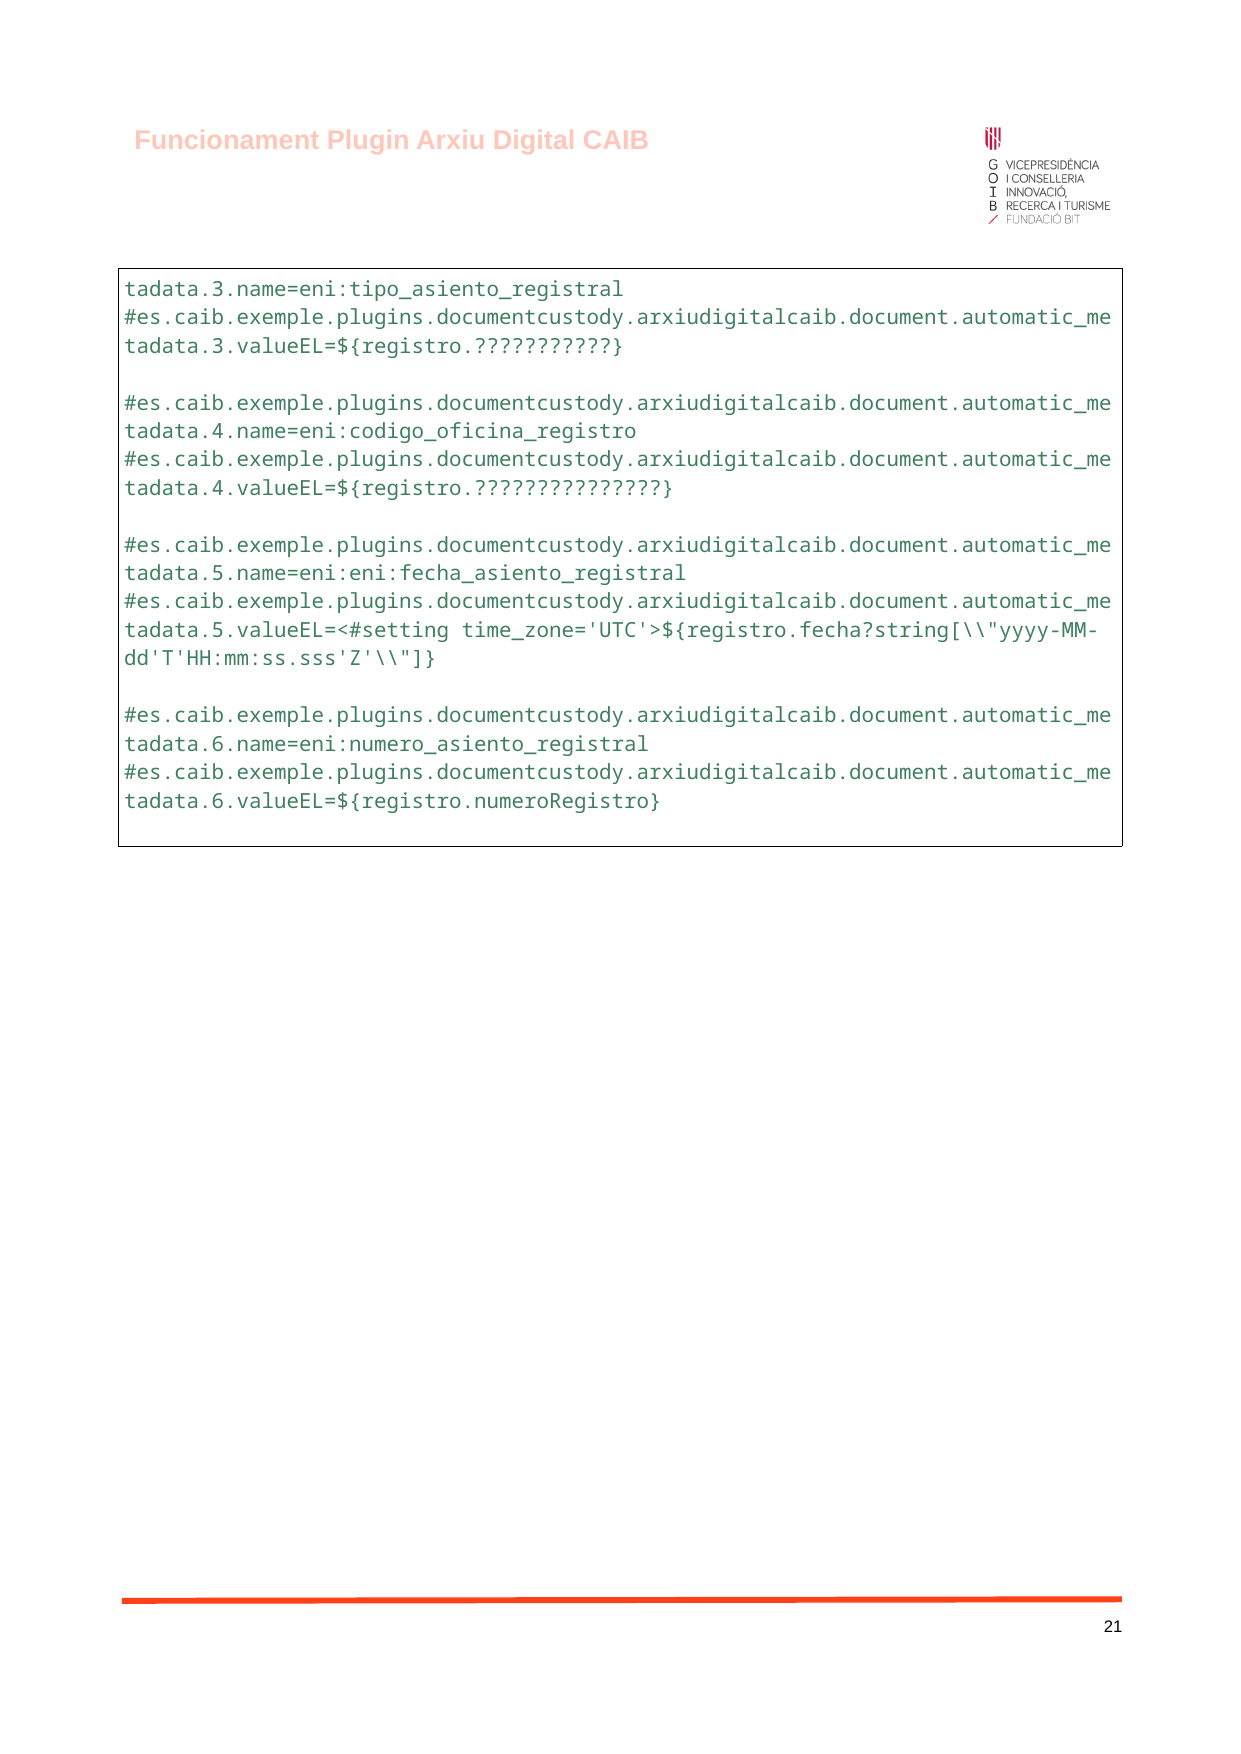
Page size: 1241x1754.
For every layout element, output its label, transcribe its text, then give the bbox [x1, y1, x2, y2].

picture [980, 123, 1116, 228]
table_header tadata.3.name=eni:tipo_asiento_registral #es.caib.exemple.plugins.documentcustody.arxiudigitalcaib.document.automatic_metadata.3.valueEL=${registro.???????????} #es.caib.exemple.plugins.documentcustody.arxiudigitalcaib.document.automatic_metadata.4.name=eni:codigo_oficina_registro #es.caib.exemple.plugins.documentcustody.arxiudigitalcaib.document.automatic_metadata.4.valueEL=${registro.???????????????} #es.caib.exemple.plugins.documentcustody.arxiudigitalcaib.document.automatic_metadata.5.name=eni:eni:fecha_asiento_registral #es.caib.exemple.plugins.documentcustody.arxiudigitalcaib.document.automatic_metadata.5.valueEL=<#setting time_zone='UTC'>${registro.fecha?string[\\"yyyy-MM-dd'T'HH:mm:ss.sss'Z'\\"]} #es.caib.exemple.plugins.documentcustody.arxiudigitalcaib.document.automatic_metadata.6.name=eni:numero_asiento_registral #es.caib.exemple.plugins.documentcustody.arxiudigitalcaib.document.automatic_metadata.6.valueEL=${registro.numeroRegistro} [119, 269, 1122, 846]
